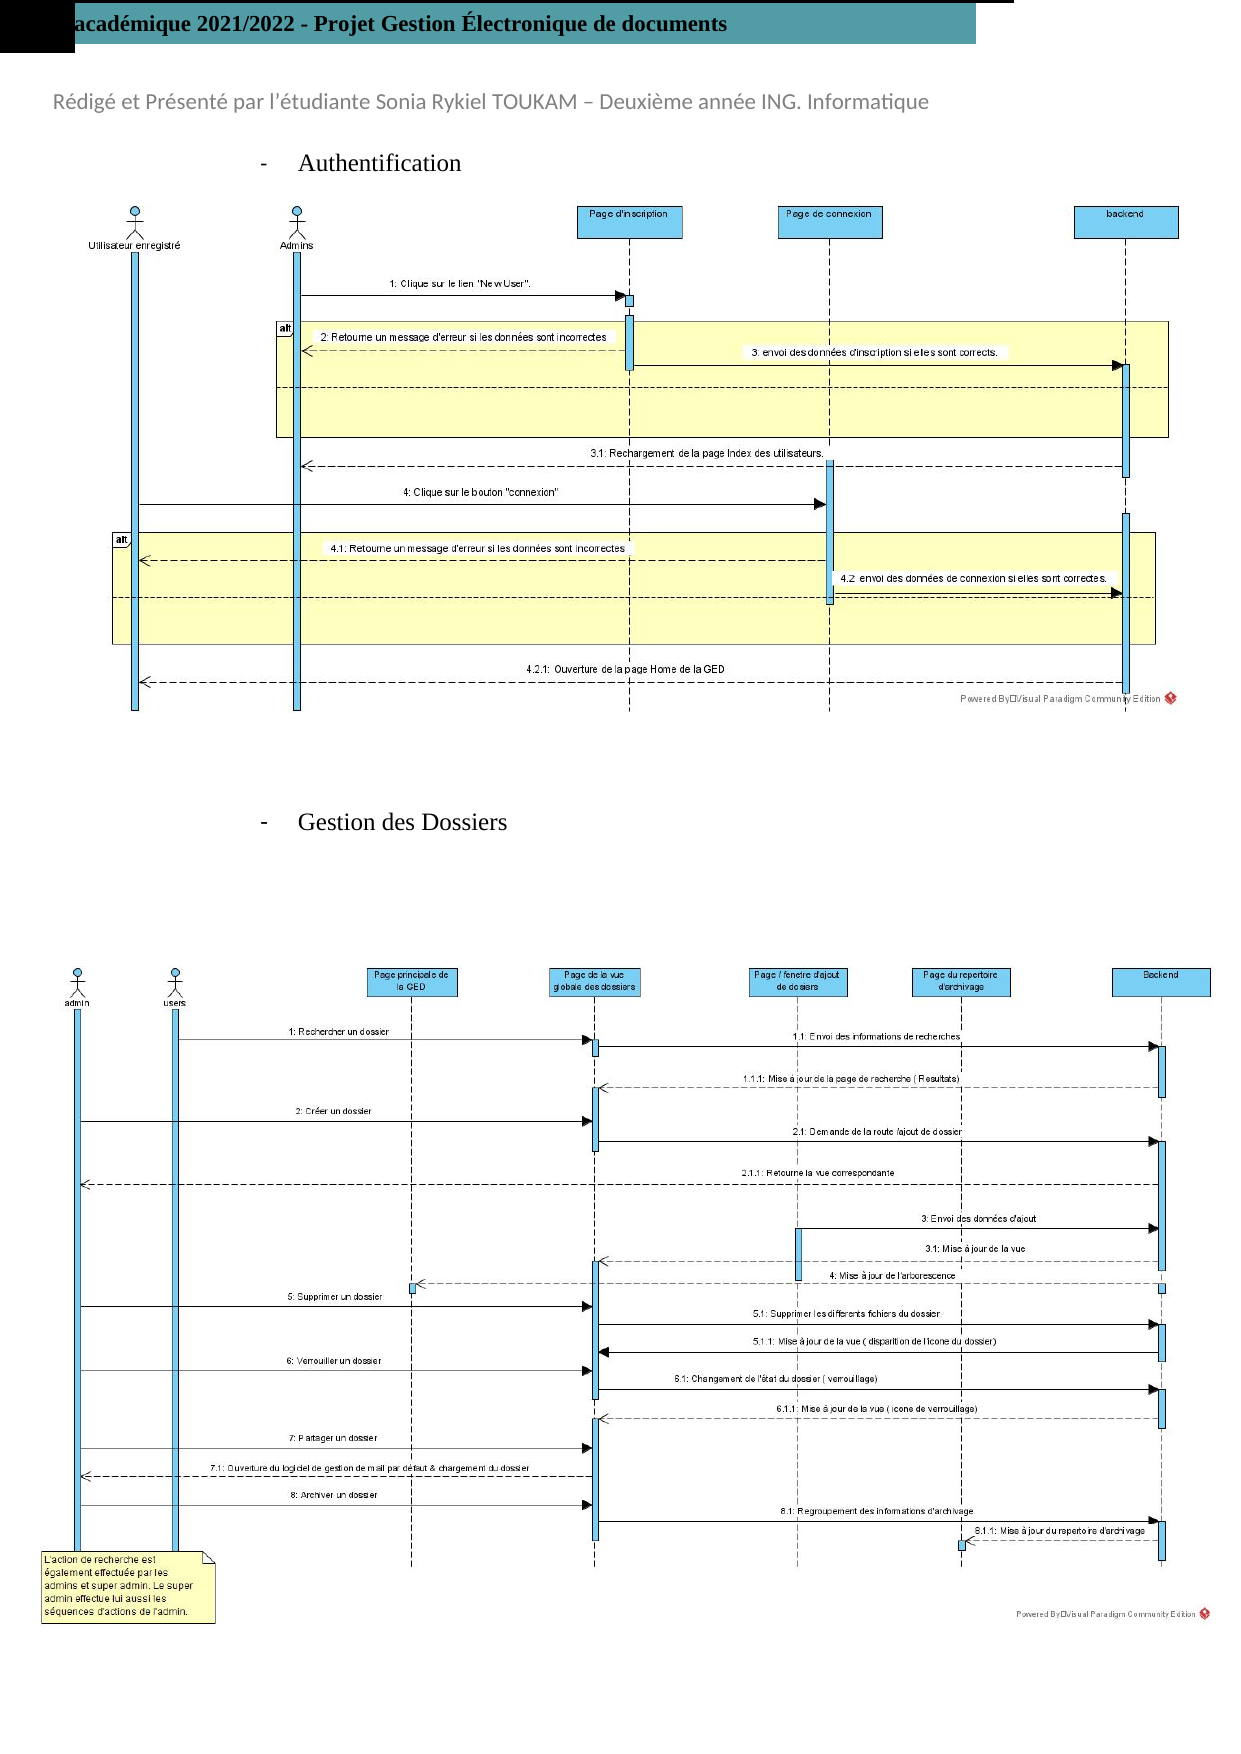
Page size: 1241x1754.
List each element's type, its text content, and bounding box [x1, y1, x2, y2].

list Authentification [260, 148, 1093, 177]
list Gestion des Dossiers [260, 807, 1093, 837]
